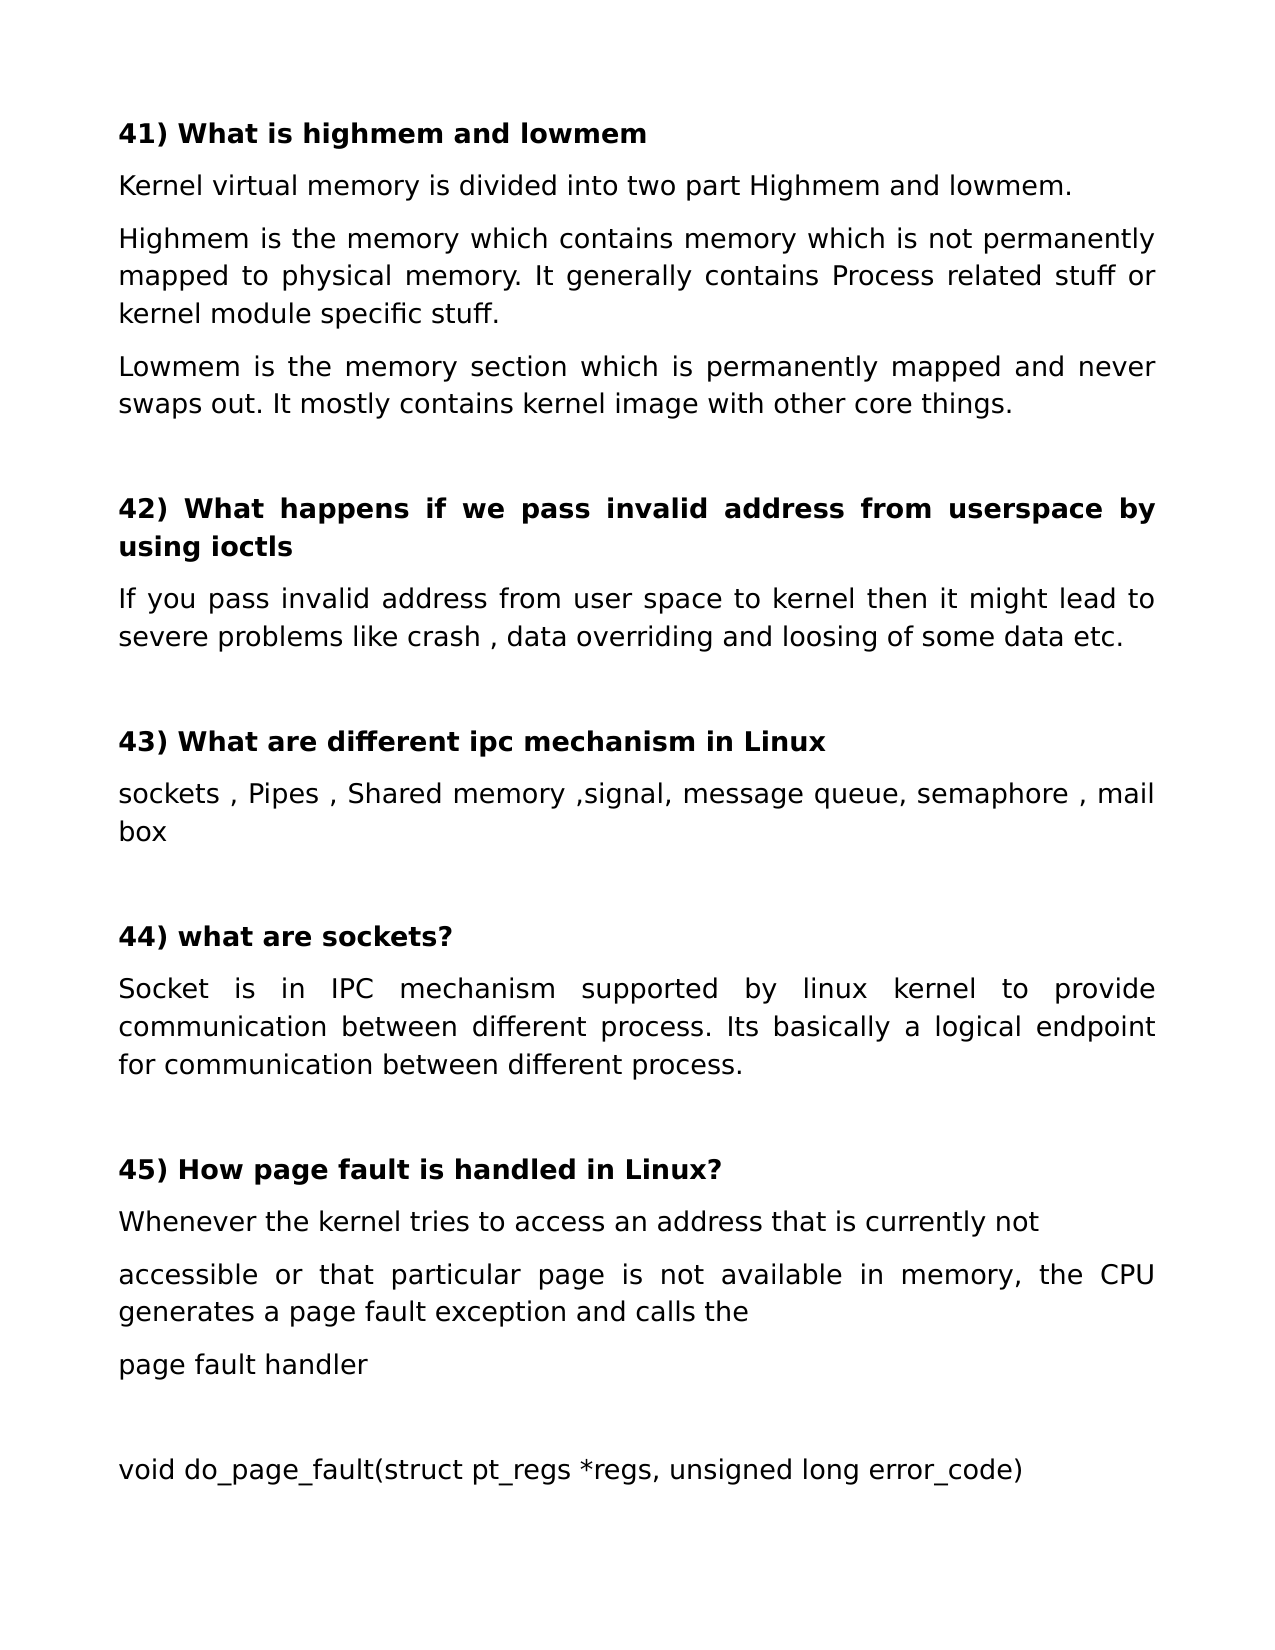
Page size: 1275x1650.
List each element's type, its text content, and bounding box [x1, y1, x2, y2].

text accessible or that particular page is not available in memory, the CPU generates a page fault exception and calls the [118, 1259, 1157, 1328]
text Highmem is the memory which contains memory which is not permanently mapped to physical memory. It generally contains Process related stuff or kernel module specific stuff. [118, 223, 1157, 330]
text Whenever the kernel tries to access an address that is currently not [118, 1207, 1157, 1238]
text Lowmem is the memory section which is permanently mapped and never swaps out. It mostly contains kernel image with other core things. [118, 351, 1157, 420]
text void do_page_fault(struct pt_regs *regs, unsigned long error_code) [118, 1454, 1157, 1486]
text 44) what are sockets? [118, 921, 1157, 953]
text sockets , Pipes , Shared memory ,signal, message queue, semaphore , mail box [118, 779, 1157, 848]
text 41) What is highmem and lowmem [118, 118, 1157, 150]
text Socket is in IPC mechanism supported by linux kernel to provide communication between different process. Its basically a logical endpoint for communication between different process. [118, 974, 1157, 1081]
text 43) What are different ipc mechanism in Linux [118, 726, 1157, 758]
text If you pass invalid address from user space to kernel then it might lead to severe problems like crash , data overriding and loosing of some data etc. [118, 584, 1157, 653]
text page fault handler [118, 1349, 1157, 1381]
text 42) What happens if we pass invalid address from userspace by using ioctls [118, 493, 1157, 563]
text 45) How page fault is handled in Linux? [118, 1154, 1157, 1186]
text Kernel virtual memory is divided into two part Highmem and lowmem. [118, 171, 1157, 202]
